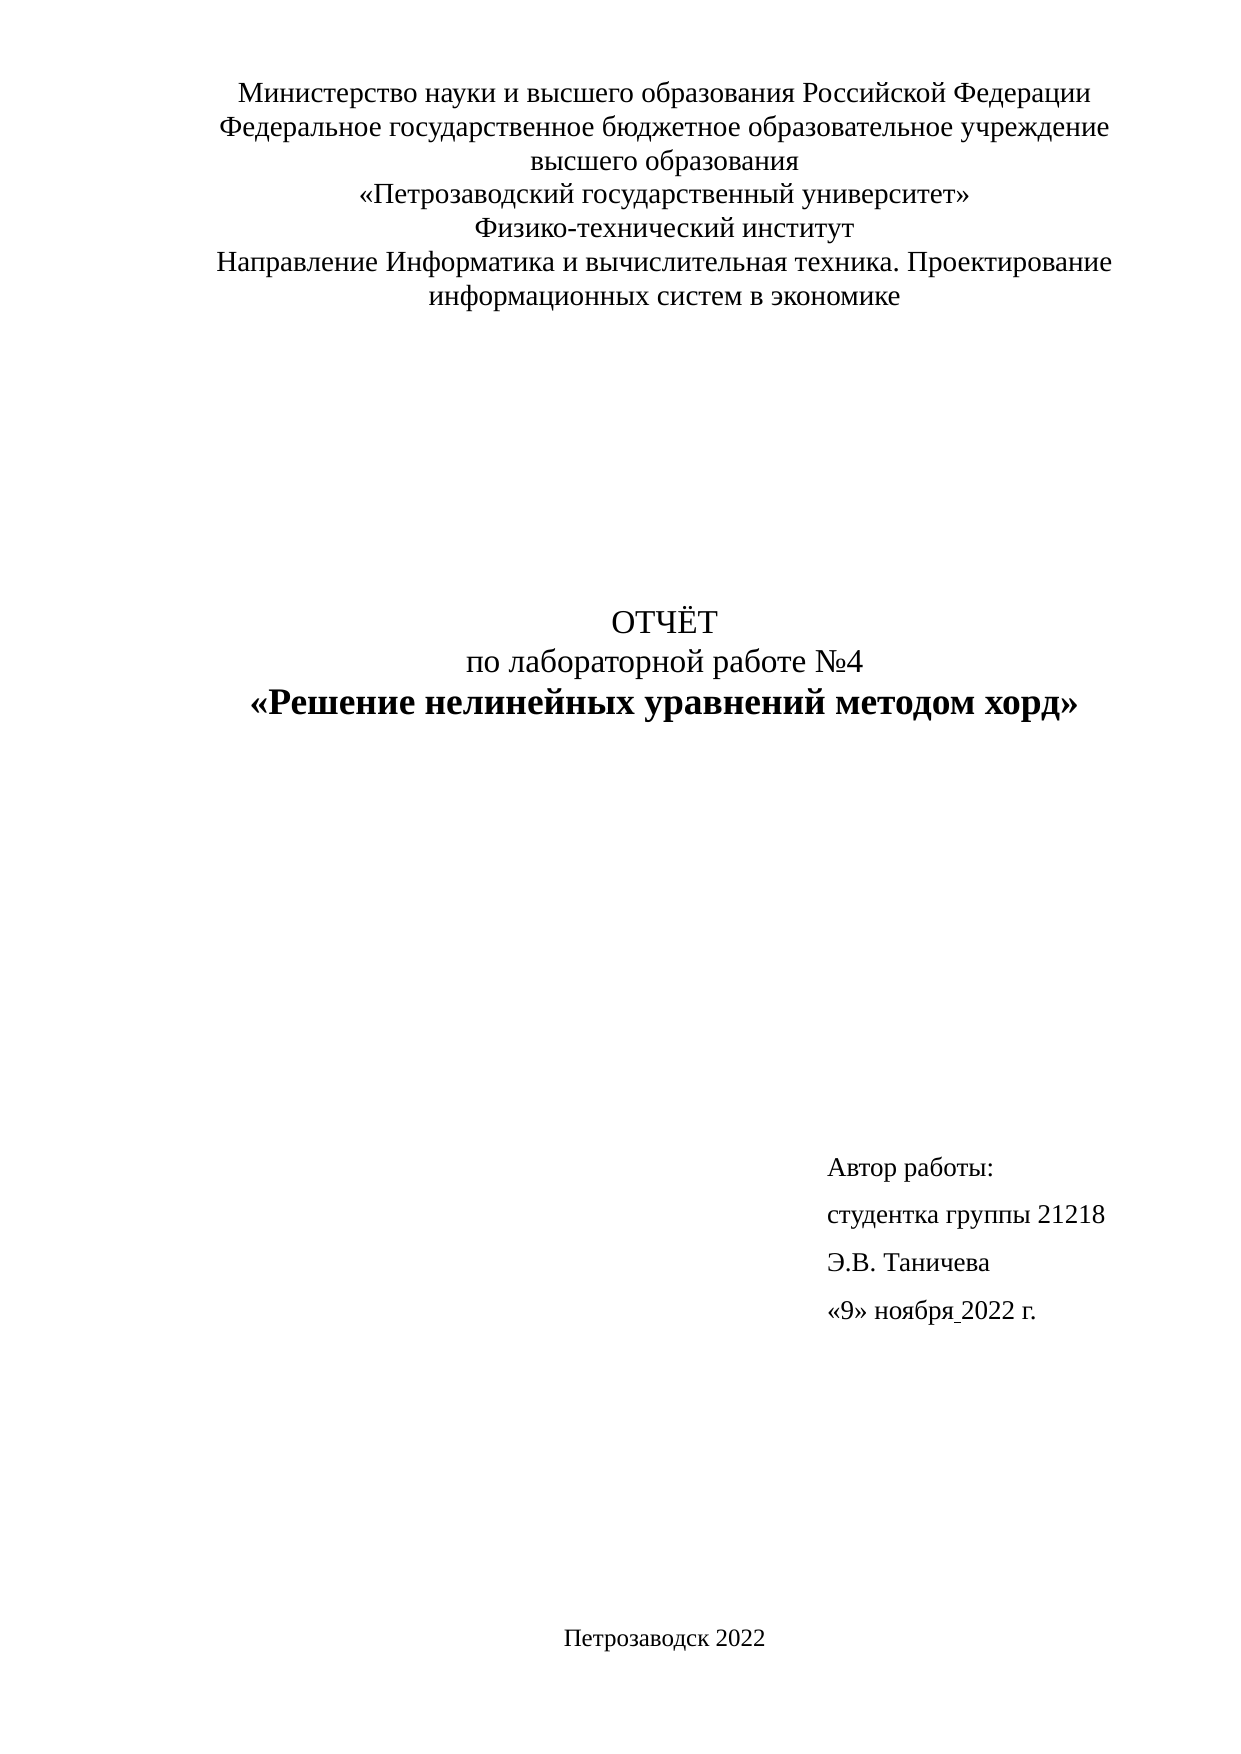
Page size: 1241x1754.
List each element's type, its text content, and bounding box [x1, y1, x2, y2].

text студентка группы 21218 [827, 1199, 1152, 1230]
text Министерство науки и высшего образования Российской Федерации Федеральное государственное бюджетное образовательное учреждение высшего образования «Петрозаводский государственный университет» Физико-технический институт Направление Информатика и вычислительная техника. Проектирование информационных систем в экономике [177, 75, 1152, 312]
text «9» ноября 2022 г. [827, 1294, 1152, 1326]
text Автор работы: [827, 1151, 1152, 1182]
text Э.В. Таничева [827, 1246, 1152, 1278]
text ОТЧЁТ по лабораторной работе №4 «Решение нелинейных уравнений методом хорд» [177, 602, 1152, 723]
